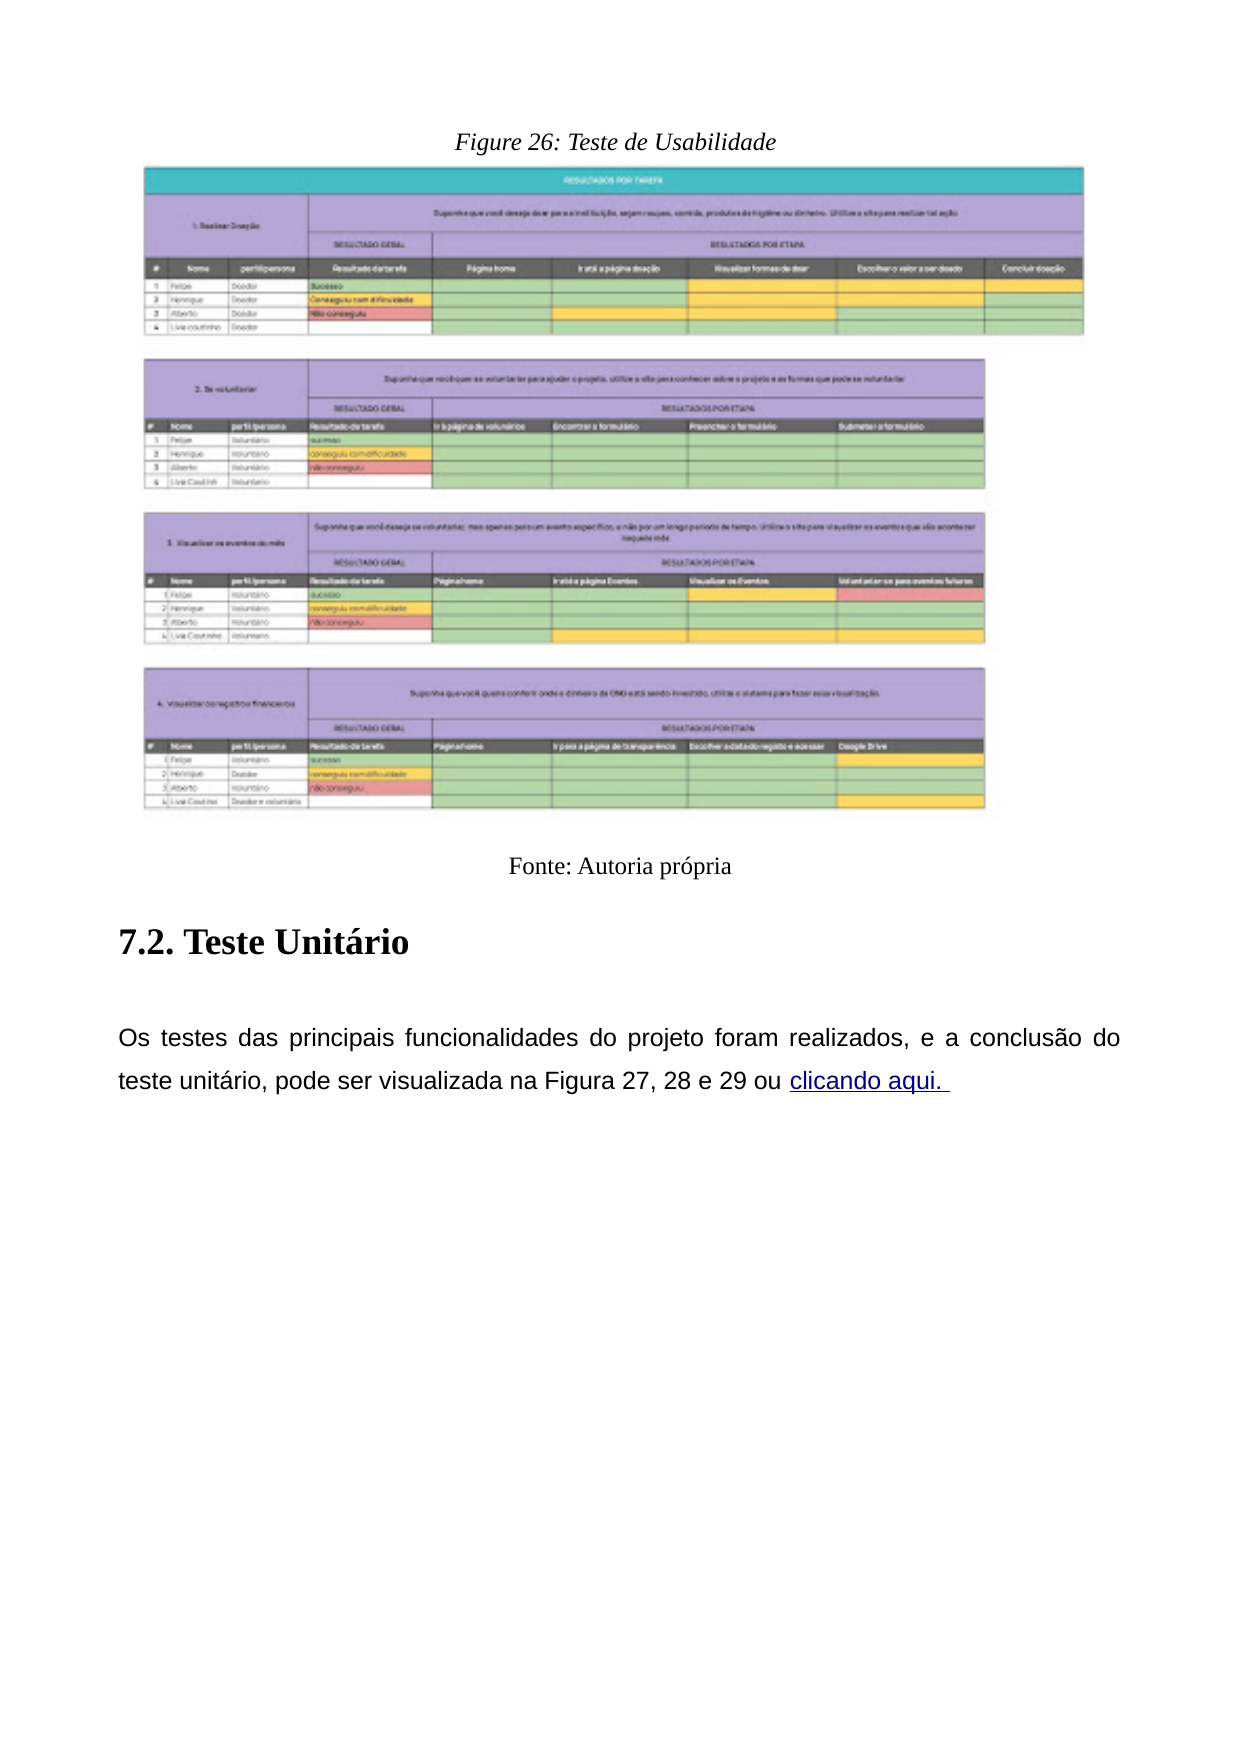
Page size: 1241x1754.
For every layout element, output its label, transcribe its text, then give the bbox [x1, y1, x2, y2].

subtitle 7.2. Teste Unitário [118, 919, 1122, 962]
text Figure 26: Teste de Usabilidade [135, 127, 1104, 156]
text Os testes das principais funcionalidades do projeto foram realizados, e a conclusão do teste unitário, pode ser visualizada na Figura 27, 28 e 29 ou clicando aqui. [118, 1023, 1122, 1094]
text Fonte: Autoria própria [118, 115, 1122, 880]
picture [135, 156, 1104, 841]
